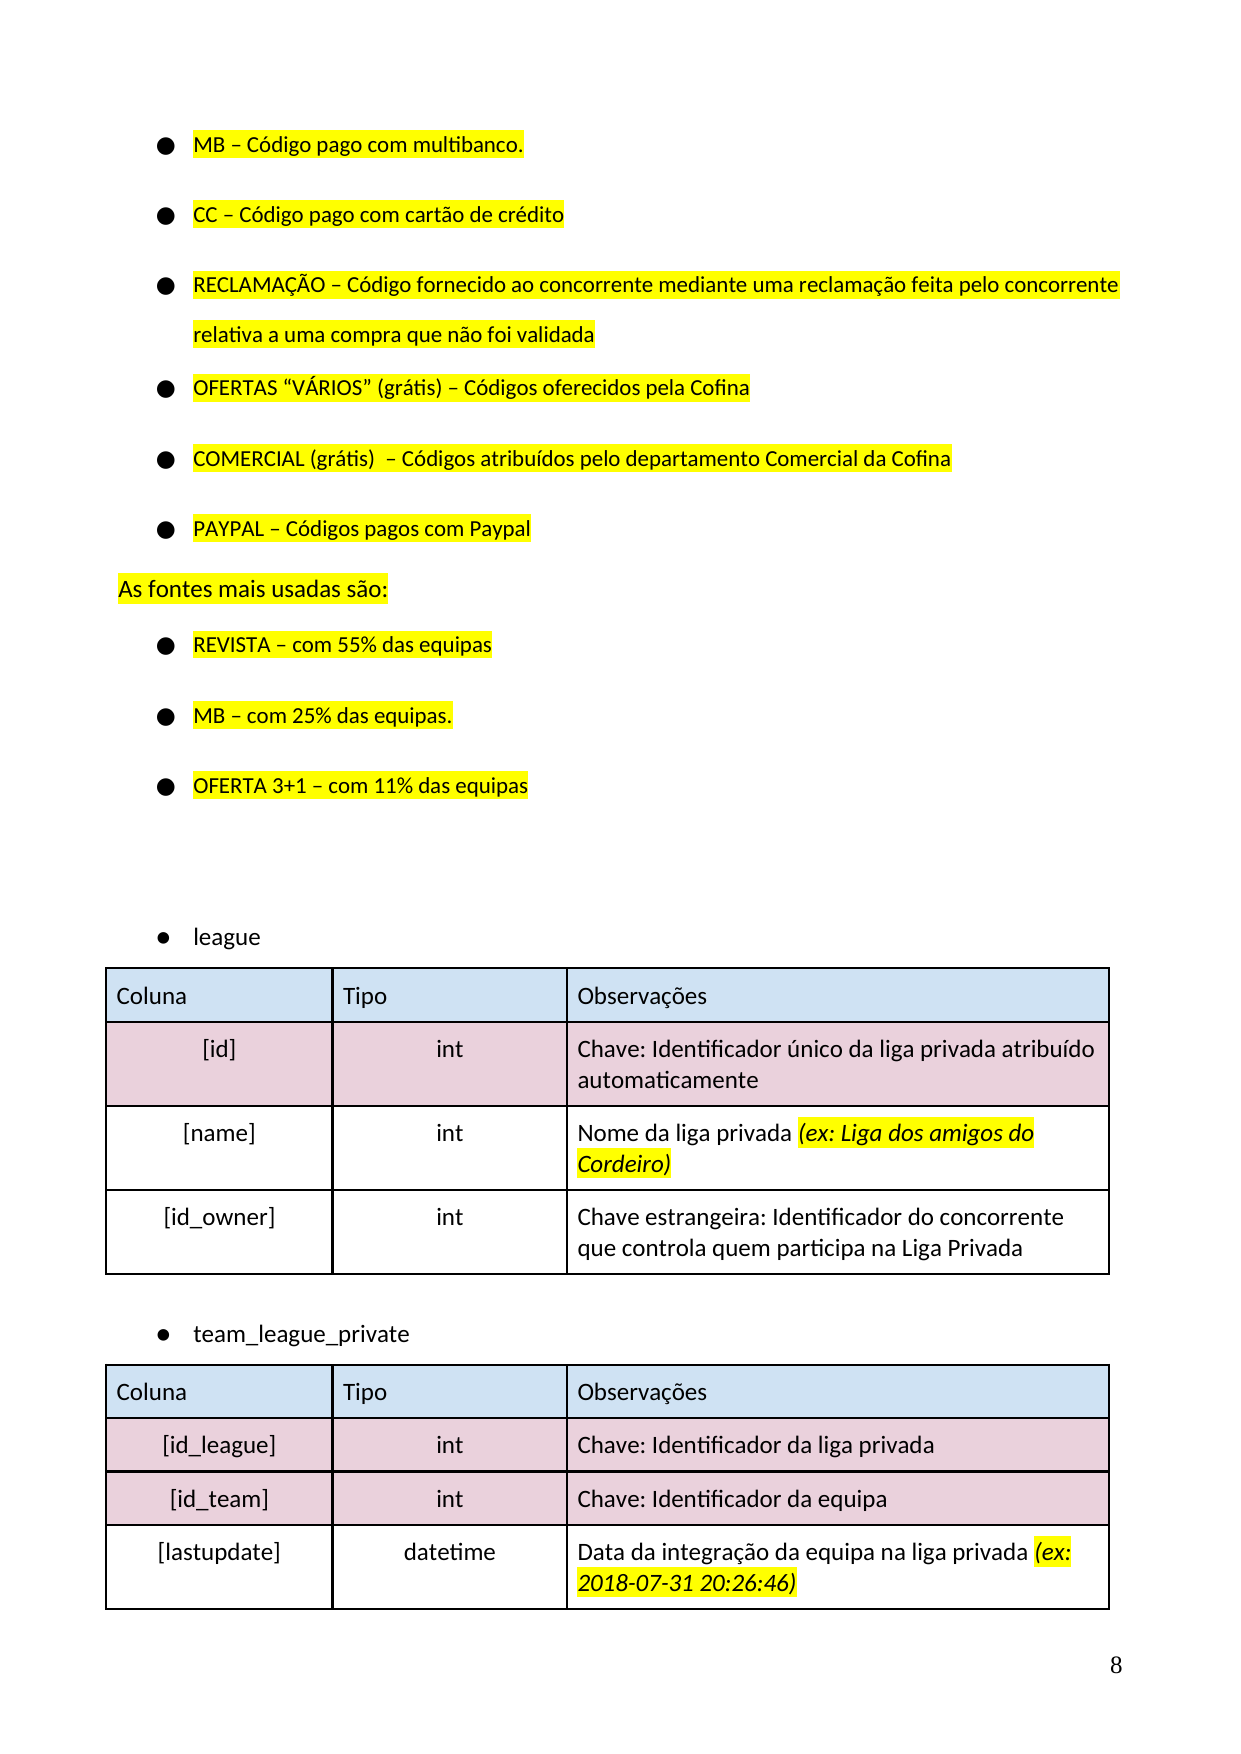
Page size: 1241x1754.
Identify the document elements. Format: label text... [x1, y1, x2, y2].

table_cell [id_league] [107, 1419, 331, 1470]
list PAYPAL – Códigos pagos com Paypal [156, 503, 1122, 550]
table_header Coluna [107, 1366, 331, 1417]
table_header Observações [568, 1366, 1108, 1417]
table_cell Chave estrangeira: Identificador do concorrente que controla quem participa na Liga Privada [568, 1191, 1108, 1273]
list OFERTA 3+1 – com 11% das equipas [156, 760, 1122, 807]
table_header Tipo [334, 1366, 566, 1417]
list RECLAMAÇÃO – Código fornecido ao concorrente mediante uma reclamação feita pelo concorrente relativa a uma compra que não foi validada [156, 259, 1122, 348]
list OFERTAS “VÁRIOS” (grátis) – Códigos oferecidos pela Cofina [156, 362, 1122, 409]
table_cell datetime [334, 1526, 566, 1608]
list COMERCIAL (grátis) – Códigos atribuídos pelo departamento Comercial da Cofina [156, 432, 1122, 479]
table_cell [id] [107, 1023, 331, 1105]
list MB – com 25% das equipas. [156, 689, 1122, 736]
table_cell int [334, 1473, 566, 1524]
table_cell Chave: Identificador único da liga privada atribuído automaticamente [568, 1023, 1108, 1105]
table_header Coluna [107, 969, 331, 1021]
list REVISTA – com 55% das equipas [156, 619, 1122, 666]
table_cell [id_team] [107, 1473, 331, 1524]
table_cell Chave: Identificador da equipa [568, 1473, 1108, 1524]
list league [156, 922, 1122, 952]
table_cell [name] [107, 1107, 331, 1189]
table_cell int [334, 1191, 566, 1273]
list CC – Código pago com cartão de crédito [156, 188, 1122, 236]
table_header Tipo [334, 969, 566, 1021]
text As fontes mais usadas são: [118, 573, 1122, 604]
table_cell int [334, 1107, 566, 1189]
table_cell [id_owner] [107, 1191, 331, 1273]
list team_league_private [156, 1318, 1122, 1348]
table_cell Chave: Identificador da liga privada [568, 1419, 1108, 1470]
table_cell [lastupdate] [107, 1526, 331, 1608]
table_header Observações [568, 969, 1108, 1021]
table_cell Nome da liga privada (ex: Liga dos amigos do Cordeiro) [568, 1107, 1108, 1189]
table_cell int [334, 1419, 566, 1470]
list MB – Código pago com multibanco. [156, 118, 1122, 165]
table_cell int [334, 1023, 566, 1105]
table_cell Data da integração da equipa na liga privada (ex: 2018-07-31 20:26:46) [568, 1526, 1108, 1608]
